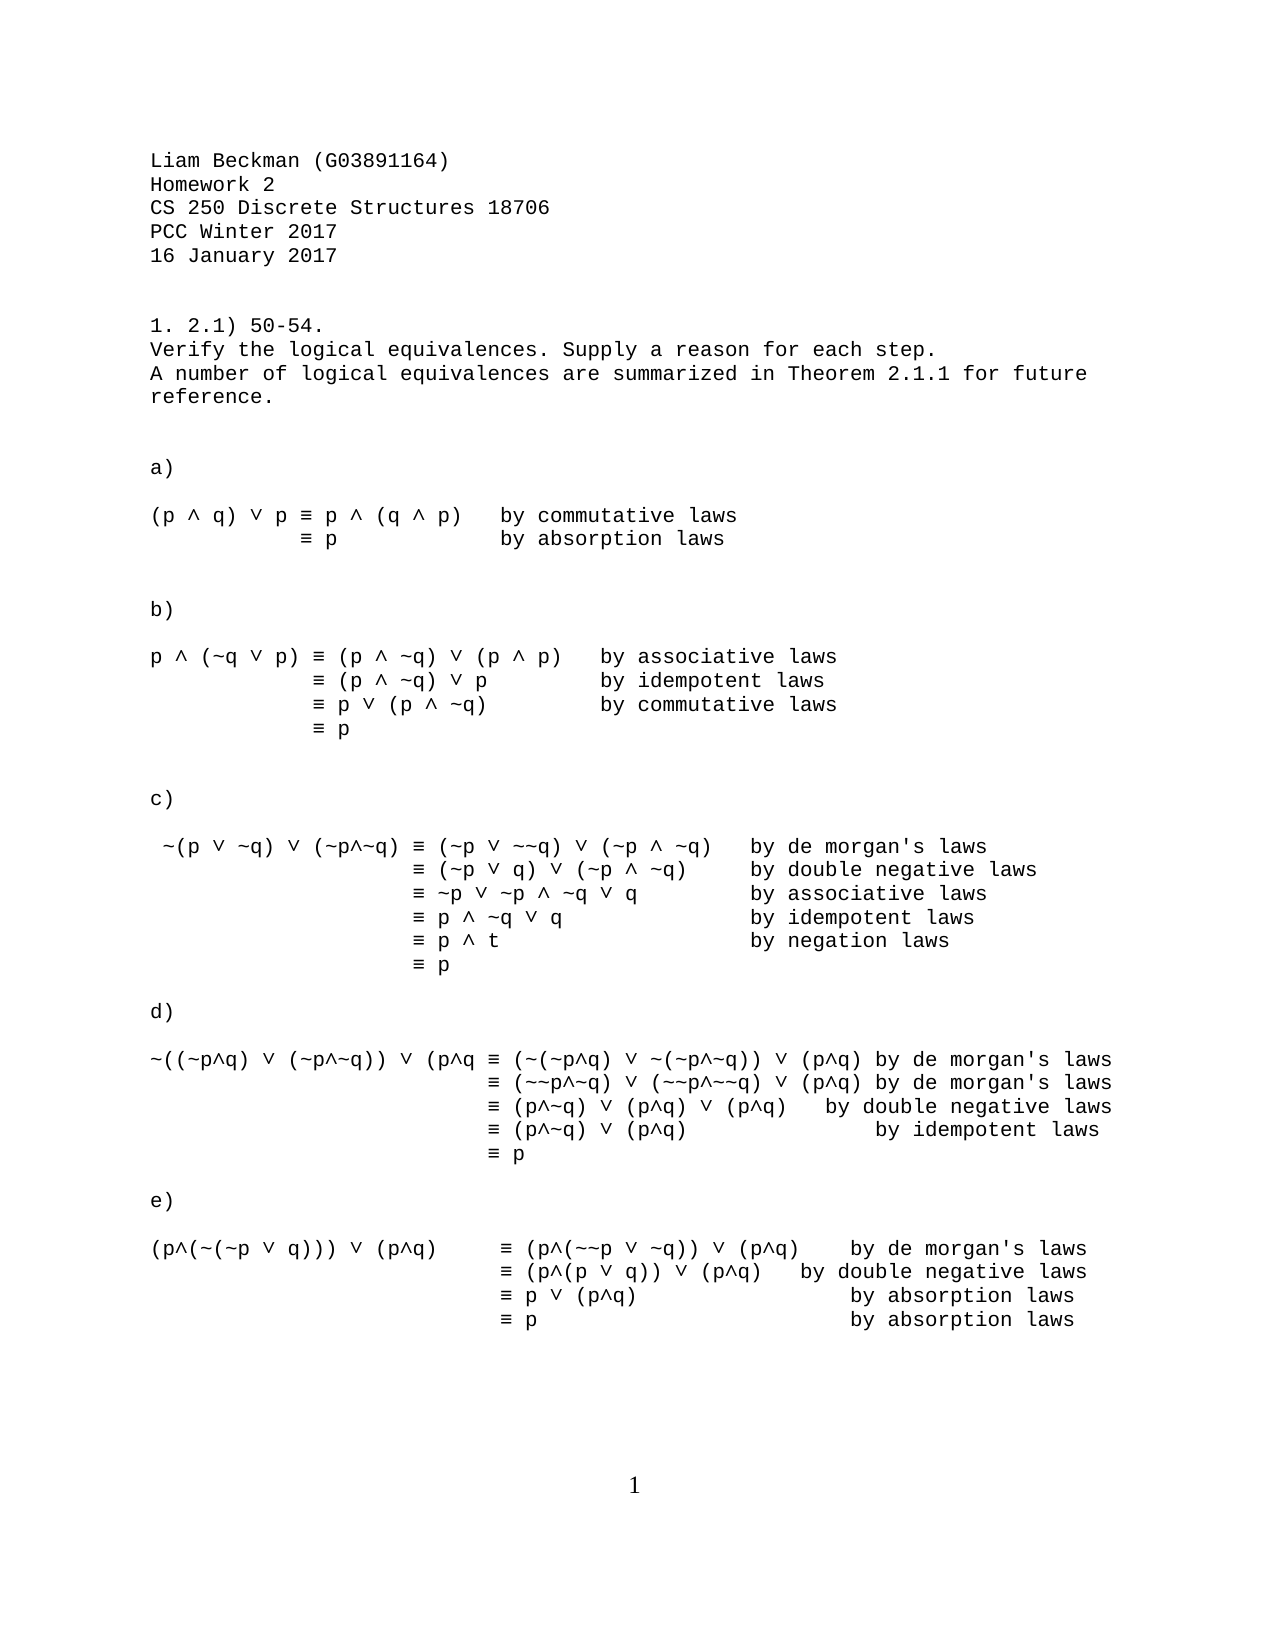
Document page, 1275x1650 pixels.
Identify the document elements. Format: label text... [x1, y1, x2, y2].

text ≡ (p ∧ ~q) ∨ p by idempotent laws [150, 670, 1125, 694]
text c) [150, 788, 1125, 812]
text d) [150, 1001, 1125, 1025]
text ~((~p∧q) ∨ (~p∧~q)) ∨ (p∧q ≡ (~(~p∧q) ∨ ~(~p∧~q)) ∨ (p∧q) by de morgan's laws [150, 1048, 1125, 1072]
text Homework 2 [150, 174, 1125, 197]
text ≡ p [150, 717, 1125, 741]
text ≡ p ∨ (p ∧ ~q) by commutative laws [150, 694, 1125, 717]
text ≡ ~p ∨ ~p ∧ ~q ∨ q by associative laws [150, 883, 1125, 907]
text ≡ (p∧~q) ∨ (p∧q) ∨ (p∧q) by double negative laws [150, 1096, 1125, 1119]
text ≡ (~p ∨ q) ∨ (~p ∧ ~q) by double negative laws [150, 859, 1125, 883]
text b) [150, 599, 1125, 623]
text ≡ p [150, 954, 1125, 978]
text (p∧(~(~p ∨ q))) ∨ (p∧q) ≡ (p∧(~~p ∨ ~q)) ∨ (p∧q) by de morgan's laws [150, 1238, 1125, 1261]
text 1. 2.1) 50-54. [150, 316, 1125, 339]
text CS 250 Discrete Structures 18706 [150, 197, 1125, 221]
text PCC Winter 2017 [150, 221, 1125, 244]
text ≡ (p∧~q) ∨ (p∧q) by idempotent laws [150, 1119, 1125, 1143]
text ≡ p ∧ ~q ∨ q by idempotent laws [150, 907, 1125, 930]
text ≡ p by absorption laws [150, 1309, 1125, 1332]
text A number of logical equivalences are summarized in Theorem 2.1.1 for future reference. [150, 363, 1125, 410]
text ≡ (~~p∧~q) ∨ (~~p∧~~q) ∨ (p∧q) by de morgan's laws [150, 1072, 1125, 1096]
text (p ∧ q) ∨ p ≡ p ∧ (q ∧ p) by commutative laws [150, 505, 1125, 528]
text e) [150, 1190, 1125, 1214]
text ≡ p ∧ t by negation laws [150, 930, 1125, 954]
text 16 January 2017 [150, 244, 1125, 268]
text Verify the logical equivalences. Supply a reason for each step. [150, 339, 1125, 363]
text ~(p ∨ ~q) ∨ (~p∧~q) ≡ (~p ∨ ~~q) ∨ (~p ∧ ~q) by de morgan's laws [150, 836, 1125, 859]
text ≡ (p∧(p ∨ q)) ∨ (p∧q) by double negative laws [150, 1261, 1125, 1285]
text ≡ p [150, 1143, 1125, 1167]
text a) [150, 457, 1125, 481]
text p ∧ (~q ∨ p) ≡ (p ∧ ~q) ∨ (p ∧ p) by associative laws [150, 647, 1125, 670]
text Liam Beckman (G03891164) [150, 150, 1125, 174]
text ≡ p by absorption laws [150, 528, 1125, 552]
text ≡ p ∨ (p∧q) by absorption laws [150, 1285, 1125, 1309]
